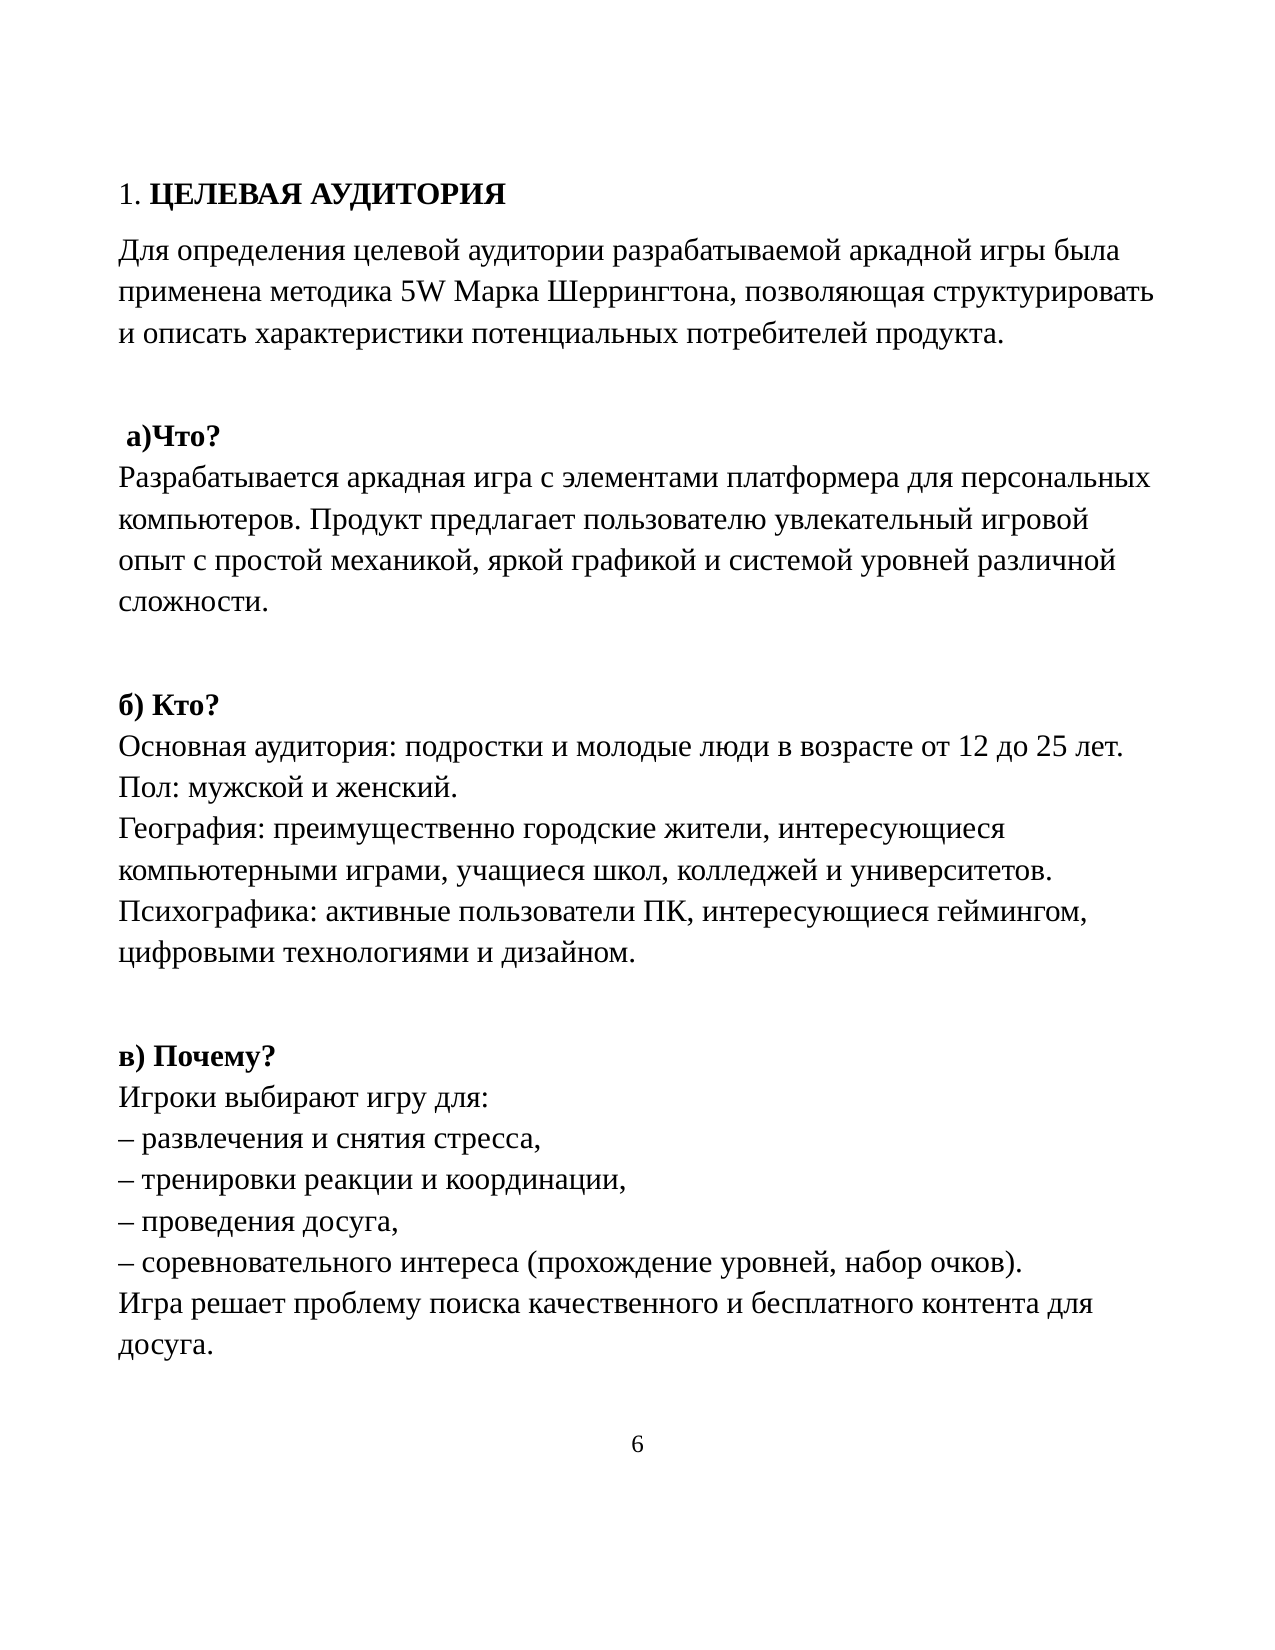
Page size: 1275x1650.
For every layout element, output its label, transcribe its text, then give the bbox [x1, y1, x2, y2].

text 1. ЦЕЛЕВАЯ АУДИТОРИЯ [118, 176, 1157, 212]
text а)Что? Разрабатывается аркадная игра с элементами платформера для персональных компьютеров. Продукт предлагает пользователю увлекательный игровой опыт с простой механикой, яркой графикой и системой уровней различной сложности. [118, 417, 1157, 618]
text в) Почему? Игроки выбирают игру для: – развлечения и снятия стресса, – тренировки реакции и координации, – проведения досуга, – соревновательного интереса (прохождение уровней, набор очков). Игра решает проблему поиска качественного и бесплатного контента для досуга. [118, 1037, 1157, 1361]
text б) Кто? Основная аудитория: подростки и молодые люди в возрасте от 12 до 25 лет. Пол: мужской и женский. География: преимущественно городские жители, интересующиеся компьютерными играми, учащиеся школ, колледжей и университетов. Психографика: активные пользователи ПК, интересующиеся геймингом, цифровыми технологиями и дизайном. [118, 686, 1157, 969]
text Для определения целевой аудитории разрабатываемой аркадной игры была применена методика 5W Марка Шеррингтона, позволяющая структурировать и описать характеристики потенциальных потребителей продукта. [118, 231, 1157, 350]
text 6 [118, 1429, 1157, 1458]
